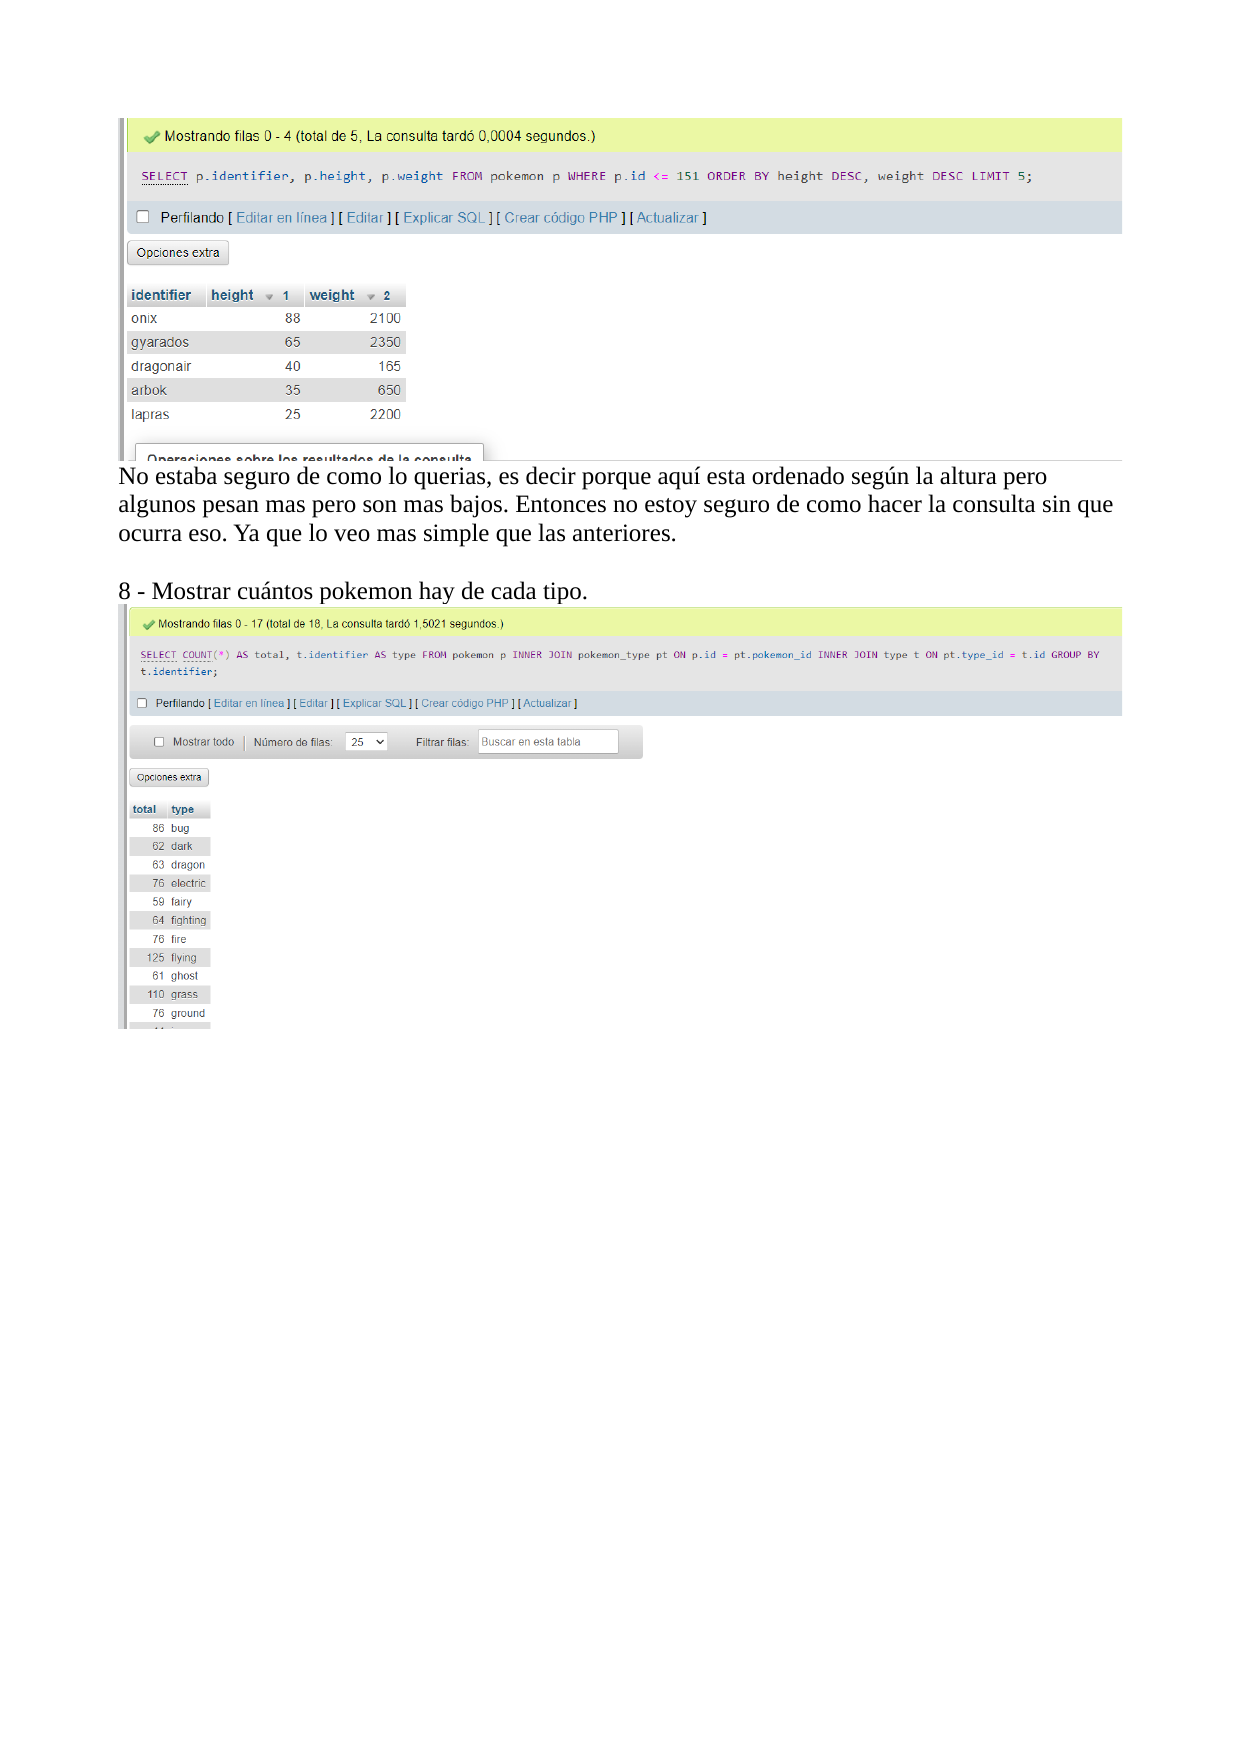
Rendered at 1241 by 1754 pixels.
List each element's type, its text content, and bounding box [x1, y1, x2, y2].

picture [118, 118, 1123, 461]
picture [118, 604, 1123, 1029]
text 8 - Mostrar cuántos pokemon hay de cada tipo. [118, 576, 1122, 604]
text No estaba seguro de como lo querias, es decir porque aquí esta ordenado según la altura pero algunos pesan mas pero son mas bajos. Entonces no estoy seguro de como hacer la consulta sin que ocurra eso. Ya que lo veo mas simple que las anteriores. [118, 461, 1122, 547]
